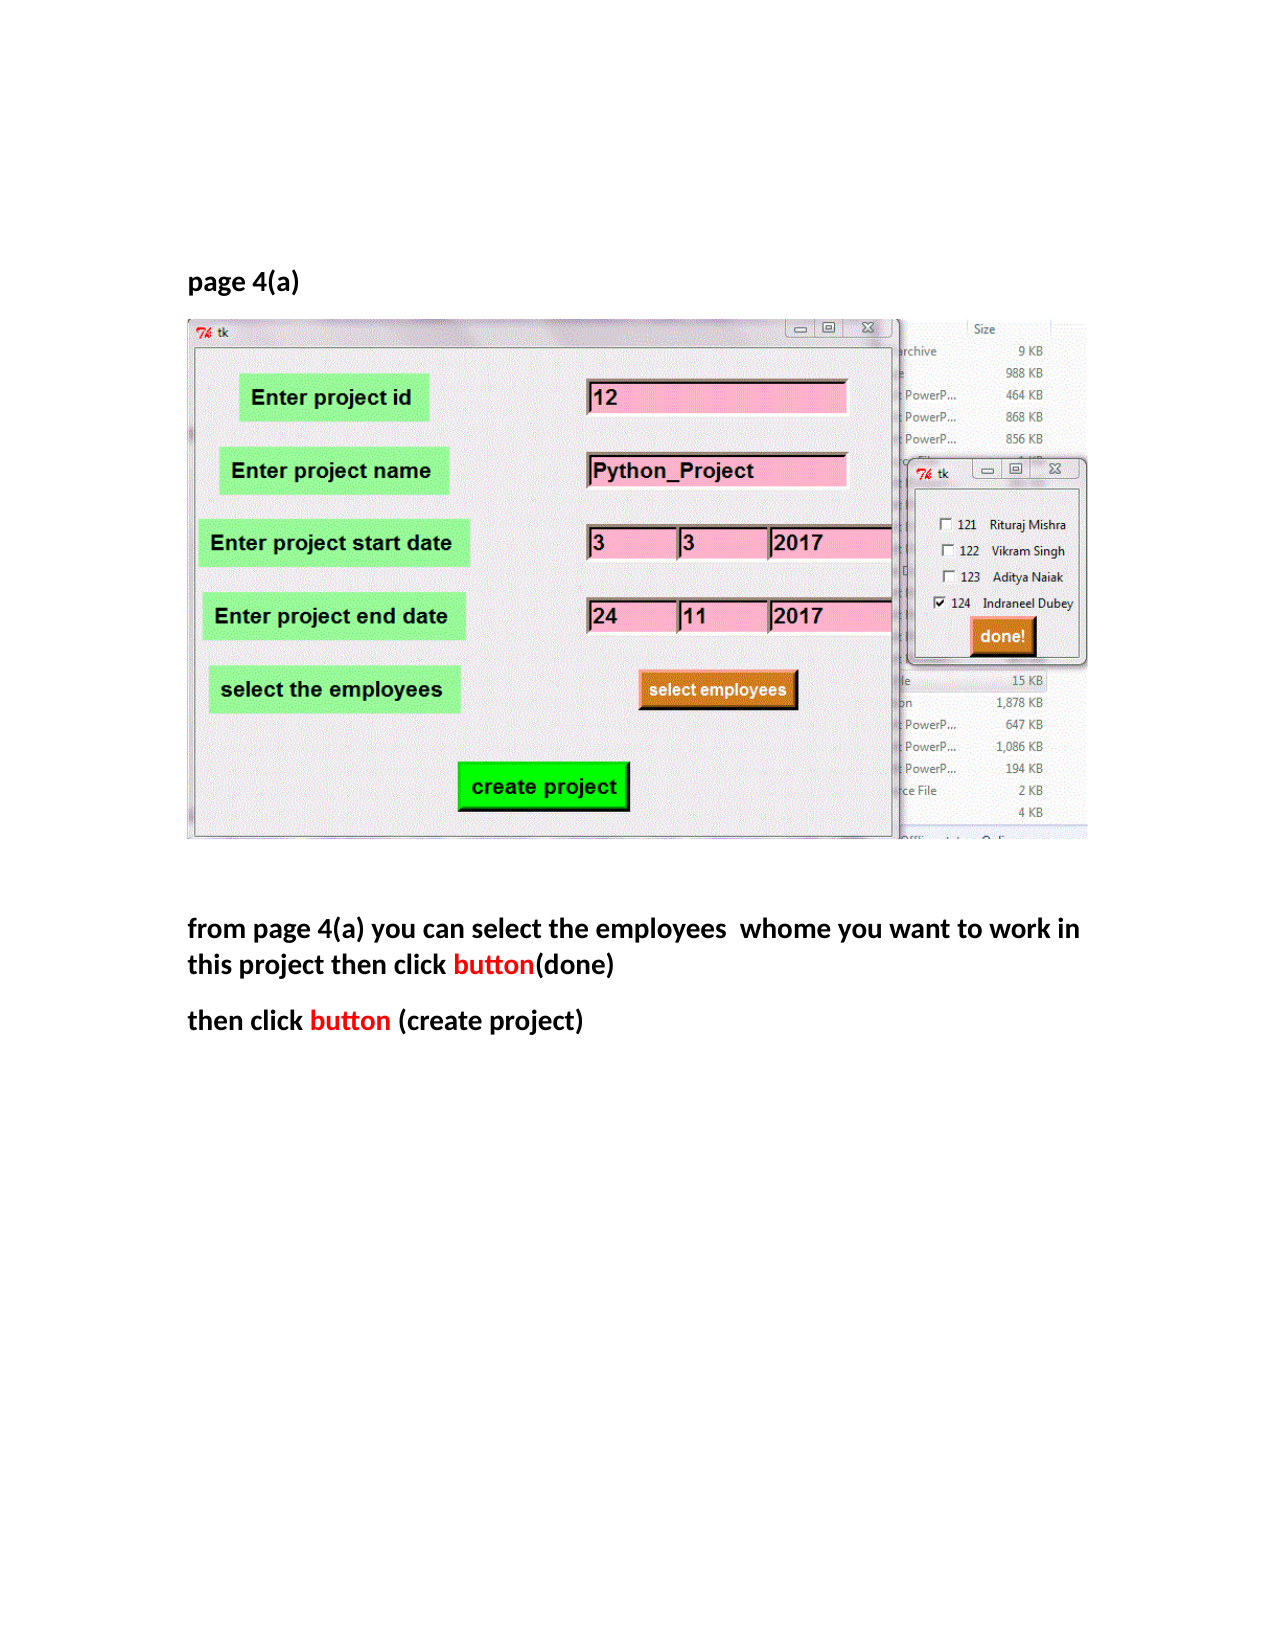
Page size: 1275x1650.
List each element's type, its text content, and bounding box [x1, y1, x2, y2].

text then click button (create project) [187, 1002, 1087, 1038]
text page 4(a) [187, 263, 1087, 298]
text from page 4(a) you can select the employees whome you want to work in this project then click button(done) [187, 910, 1087, 982]
